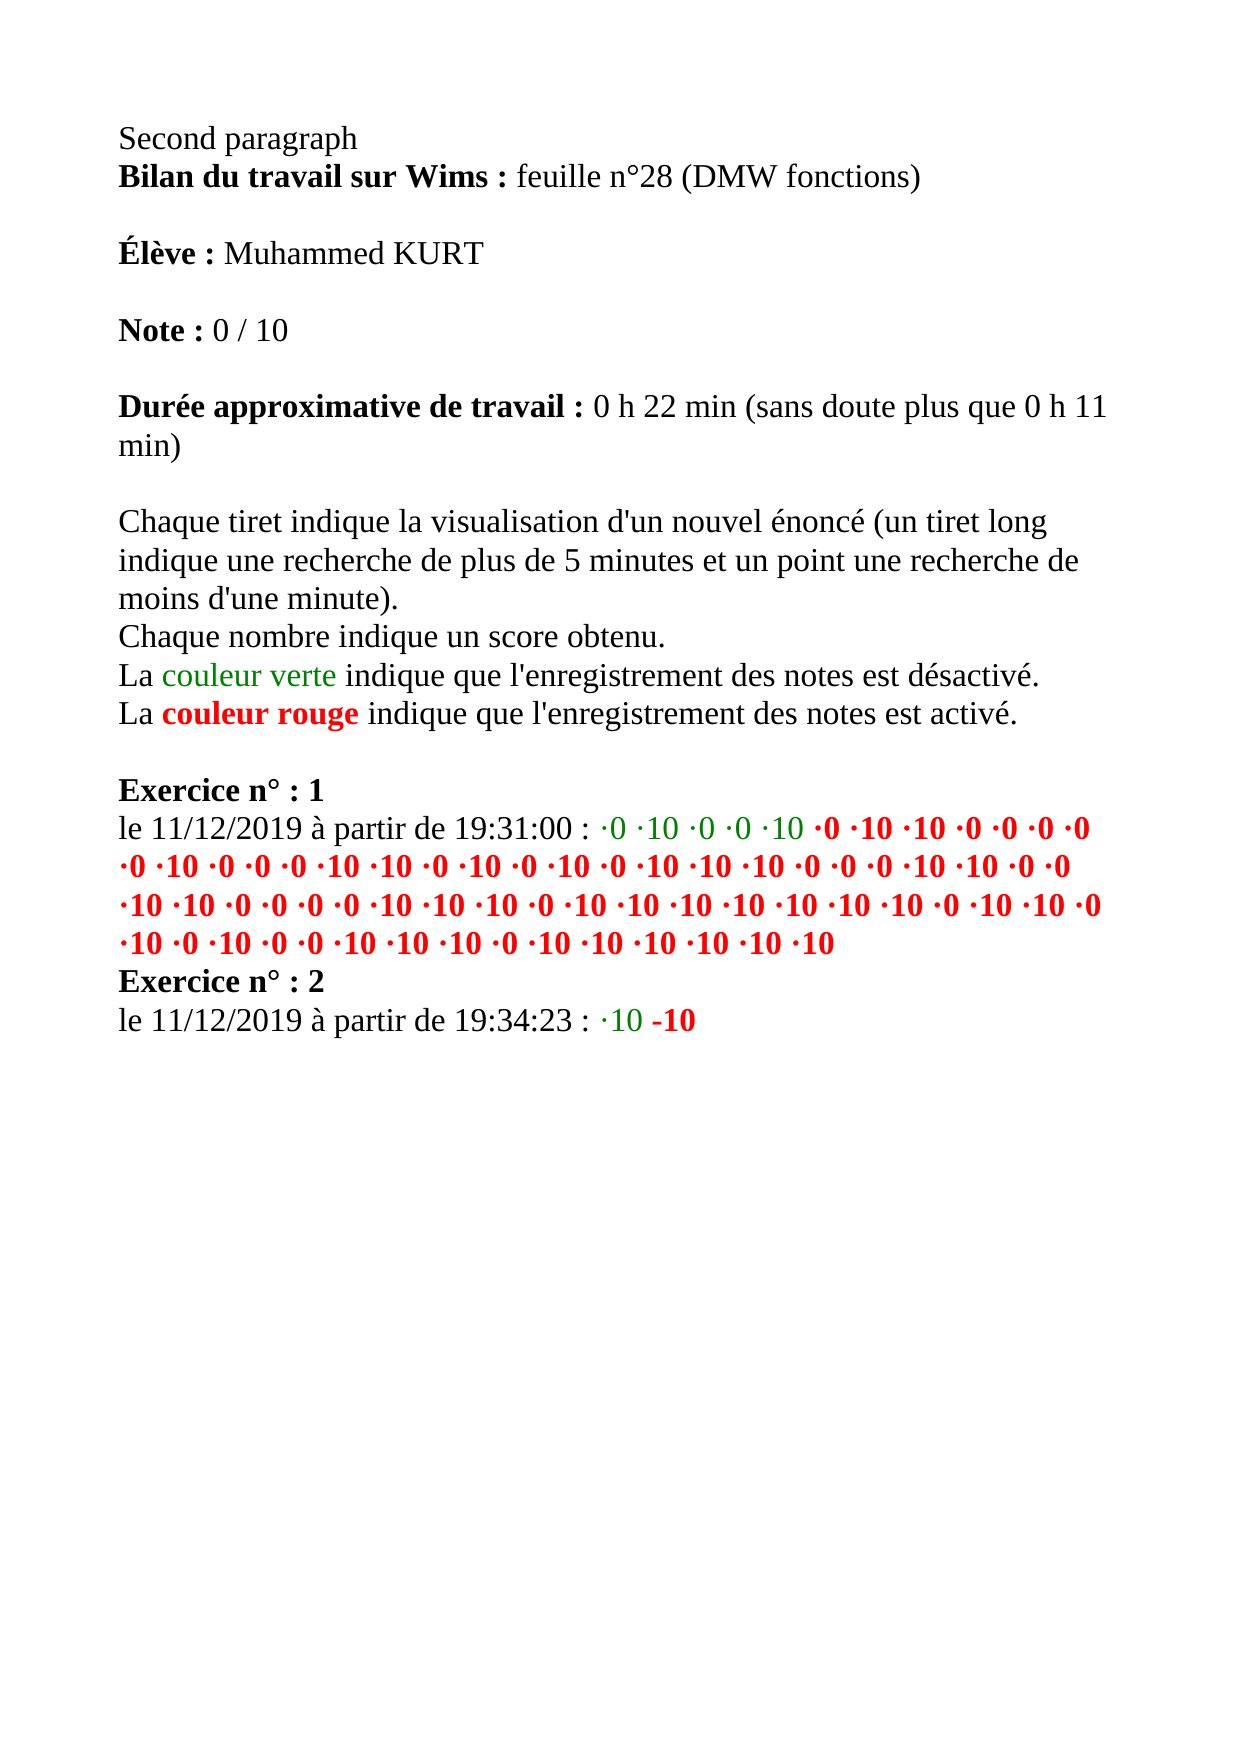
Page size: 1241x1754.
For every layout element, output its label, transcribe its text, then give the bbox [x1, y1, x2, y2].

text Bilan du travail sur Wims : feuille n°28 (DMW fonctions) [118, 156, 1122, 195]
text La couleur verte indique que l'enregistrement des notes est désactivé. [118, 655, 1122, 693]
text Élève : Muhammed KURT [118, 233, 1122, 271]
text Chaque nombre indique un score obtenu. [118, 616, 1122, 655]
text Exercice n° : 2 [118, 961, 1122, 1000]
text Chaque tiret indique la visualisation d'un nouvel énoncé (un tiret long indique une recherche de plus de 5 minutes et un point une recherche de moins d'une minute). [118, 501, 1122, 616]
text Second paragraph [118, 118, 1122, 156]
text Exercice n° : 1 [118, 770, 1122, 808]
text La couleur rouge indique que l'enregistrement des notes est activé. [118, 693, 1122, 731]
text Note : 0 / 10 [118, 310, 1122, 348]
text le 11/12/2019 à partir de 19:34:23 : ·10 -10 [118, 1000, 1122, 1038]
text Durée approximative de travail : 0 h 22 min (sans doute plus que 0 h 11 min) [118, 386, 1122, 463]
text le 11/12/2019 à partir de 19:31:00 : ·0 ·10 ·0 ·0 ·10 ·0 ·10 ·10 ·0 ·0 ·0 ·0 ·0 ·10 ·0 ·0 ·0 ·10 ·10 ·0 ·10 ·0 ·10 ·0 ·10 ·10 ·10 ·0 ·0 ·0 ·10 ·10 ·0 ·0 ·10 ·10 ·0 ·0 ·0 ·0 ·10 ·10 ·10 ·0 ·10 ·10 ·10 ·10 ·10 ·10 ·10 ·0 ·10 ·10 ·0 ·10 ·0 ·10 ·0 ·0 ·10 ·10 ·10 ·0 ·10 ·10 ·10 ·10 ·10 ·10 [118, 808, 1122, 961]
